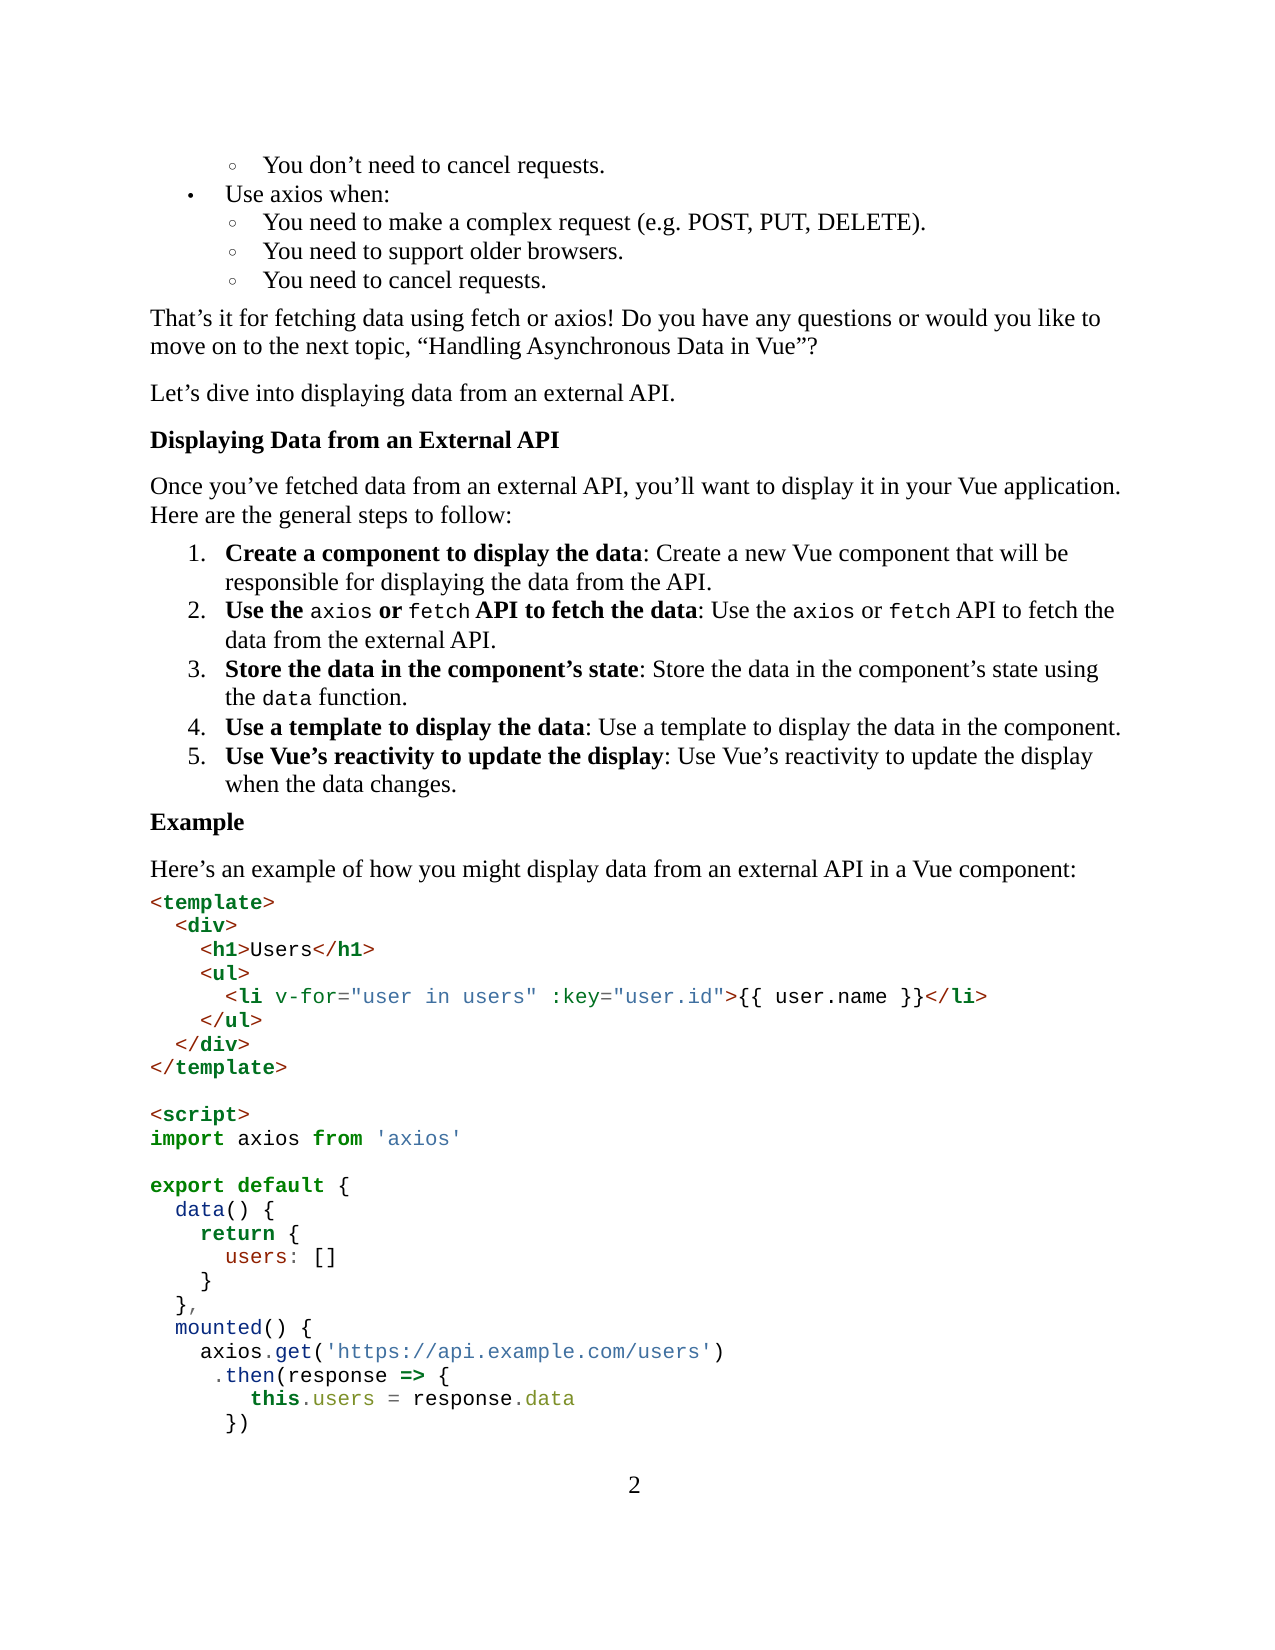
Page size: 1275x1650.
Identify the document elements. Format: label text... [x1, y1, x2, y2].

text data() { [150, 1199, 1125, 1223]
text <h1>Users</h1> [150, 939, 1125, 963]
text </ul> [150, 1010, 1125, 1033]
text <li v-for="user in users" :key="user.id">{{ user.name }}</li> [150, 986, 1125, 1010]
list Store the data in the component’s state: Store the data in the component’s state using the data function. [187, 654, 1125, 712]
list Use a template to display the data: Use a template to display the data in the component. [187, 712, 1125, 741]
list Use axios when: [187, 179, 1125, 207]
list You need to support older browsers. [225, 236, 1125, 265]
list Create a component to display the data: Create a new Vue component that will be responsible for displaying the data from the API. [187, 538, 1125, 595]
list You need to make a complex request (e.g. POST, PUT, DELETE). [225, 207, 1125, 236]
text <div> [150, 915, 1125, 939]
list You don’t need to cancel requests. [225, 150, 1125, 179]
text Let’s dive into displaying data from an external API. [150, 378, 1125, 407]
text Once you’ve fetched data from an external API, you’ll want to display it in your Vue application. Here are the general steps to follow: [150, 471, 1125, 529]
text <script> [150, 1104, 1125, 1128]
text <template> [150, 892, 1125, 915]
list You need to cancel requests. [225, 265, 1125, 294]
text users: [] [150, 1246, 1125, 1270]
text Example [150, 807, 1125, 836]
list Use Vue’s reactivity to update the display: Use Vue’s reactivity to update the display when the data changes. [187, 741, 1125, 798]
text return { [150, 1223, 1125, 1246]
text }, [150, 1294, 1125, 1317]
text </template> [150, 1057, 1125, 1081]
text Displaying Data from an External API [150, 425, 1125, 453]
text axios.get('https://api.example.com/users') [150, 1341, 1125, 1364]
text mounted() { [150, 1317, 1125, 1341]
list Use the axios or fetch API to fetch the data: Use the axios or fetch API to fetch the data from the external API. [187, 595, 1125, 654]
text .then(response => { [150, 1364, 1125, 1388]
text this.users = response.data [150, 1388, 1125, 1412]
text That’s it for fetching data using fetch or axios! Do you have any questions or would you like to move on to the next topic, “Handling Asynchronous Data in Vue”? [150, 303, 1125, 360]
text }) [150, 1412, 1125, 1436]
text Here’s an example of how you might display data from an external API in a Vue component: [150, 854, 1125, 883]
text } [150, 1270, 1125, 1294]
text </div> [150, 1033, 1125, 1057]
text export default { [150, 1175, 1125, 1199]
text <ul> [150, 963, 1125, 986]
text import axios from 'axios' [150, 1128, 1125, 1152]
